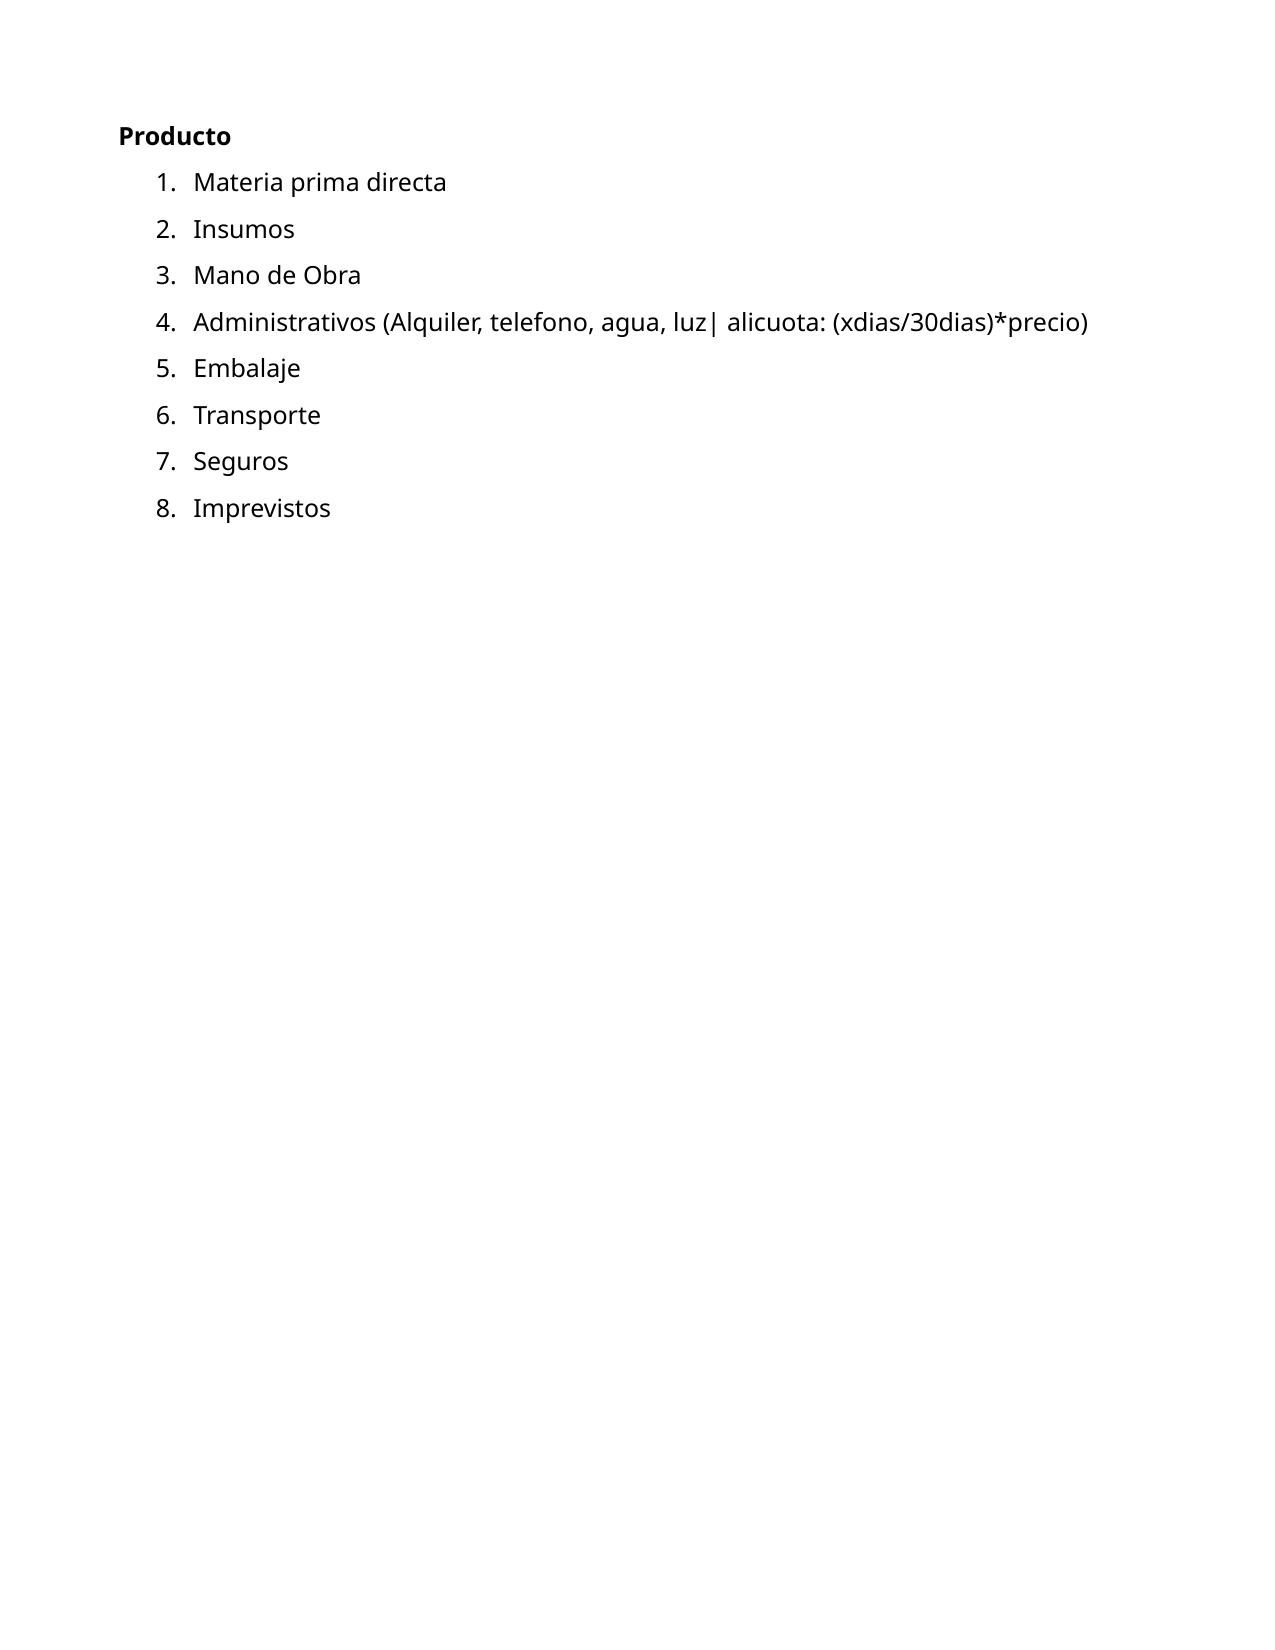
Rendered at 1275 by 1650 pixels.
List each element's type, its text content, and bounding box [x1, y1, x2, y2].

list Transporte [156, 397, 1157, 432]
list Materia prima directa [156, 165, 1157, 199]
list Seguros [156, 444, 1157, 478]
text Producto [118, 118, 1157, 152]
list Administrativos (Alquiler, telefono, agua, luz| alicuota: (xdias/30dias)*precio) [156, 304, 1157, 338]
list Insumos [156, 211, 1157, 245]
list Imprevistos [156, 491, 1157, 525]
list Embalaje [156, 351, 1157, 385]
list Mano de Obra [156, 258, 1157, 292]
